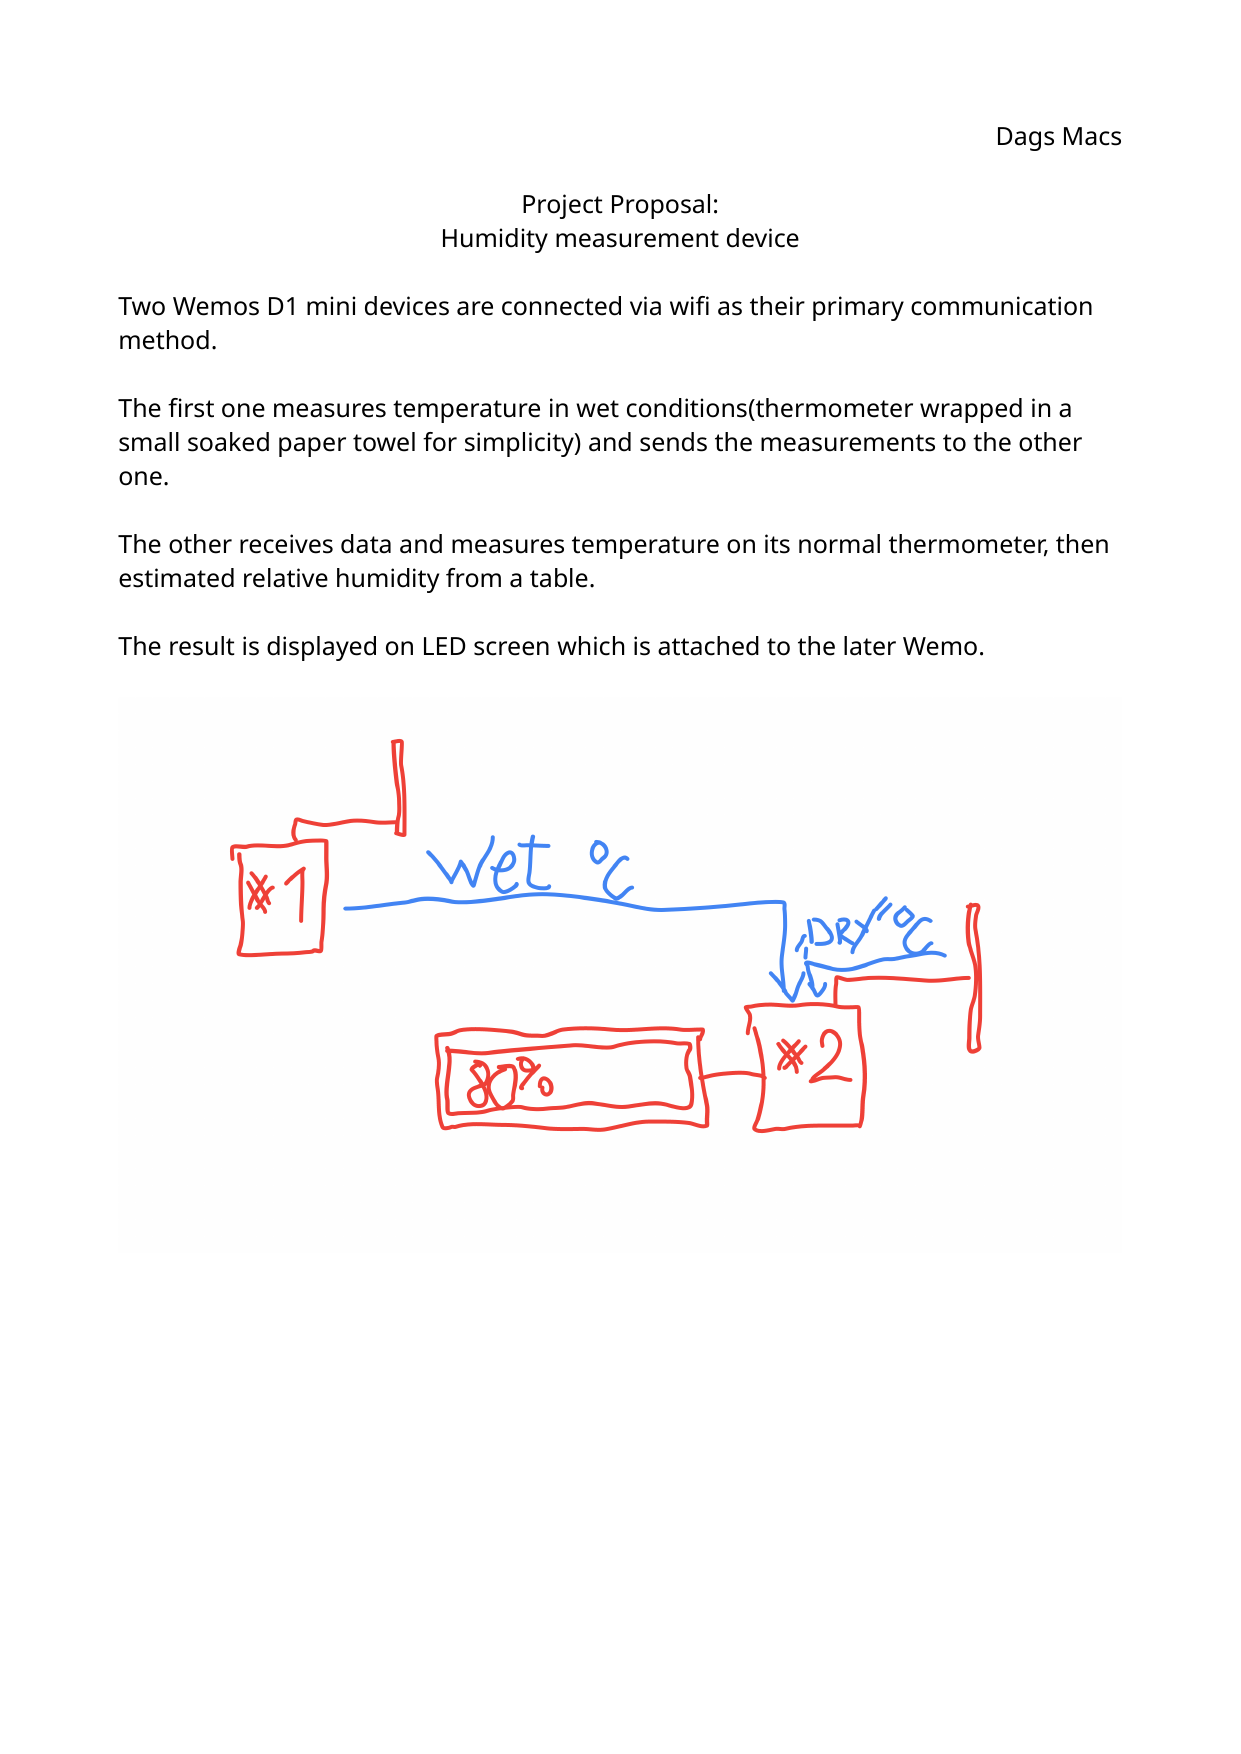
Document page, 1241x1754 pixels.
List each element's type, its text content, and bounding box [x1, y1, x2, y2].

text The result is displayed on LED screen which is attached to the later Wemo. [118, 629, 1122, 663]
text Project Proposal: [118, 186, 1122, 220]
text Dags Macs [118, 118, 1122, 152]
text The first one measures temperature in wet conditions(thermometer wrapped in a small soaked paper towel for simplicity) and sends the measurements to the other one. [118, 391, 1122, 493]
text Humidity measurement device [118, 220, 1122, 254]
text The other receives data and measures temperature on its normal thermometer, then estimated relative humidity from a table. [118, 527, 1122, 595]
text Two Wemos D1 mini devices are connected via wifi as their primary communication method. [118, 288, 1122, 357]
picture [118, 697, 1123, 1253]
